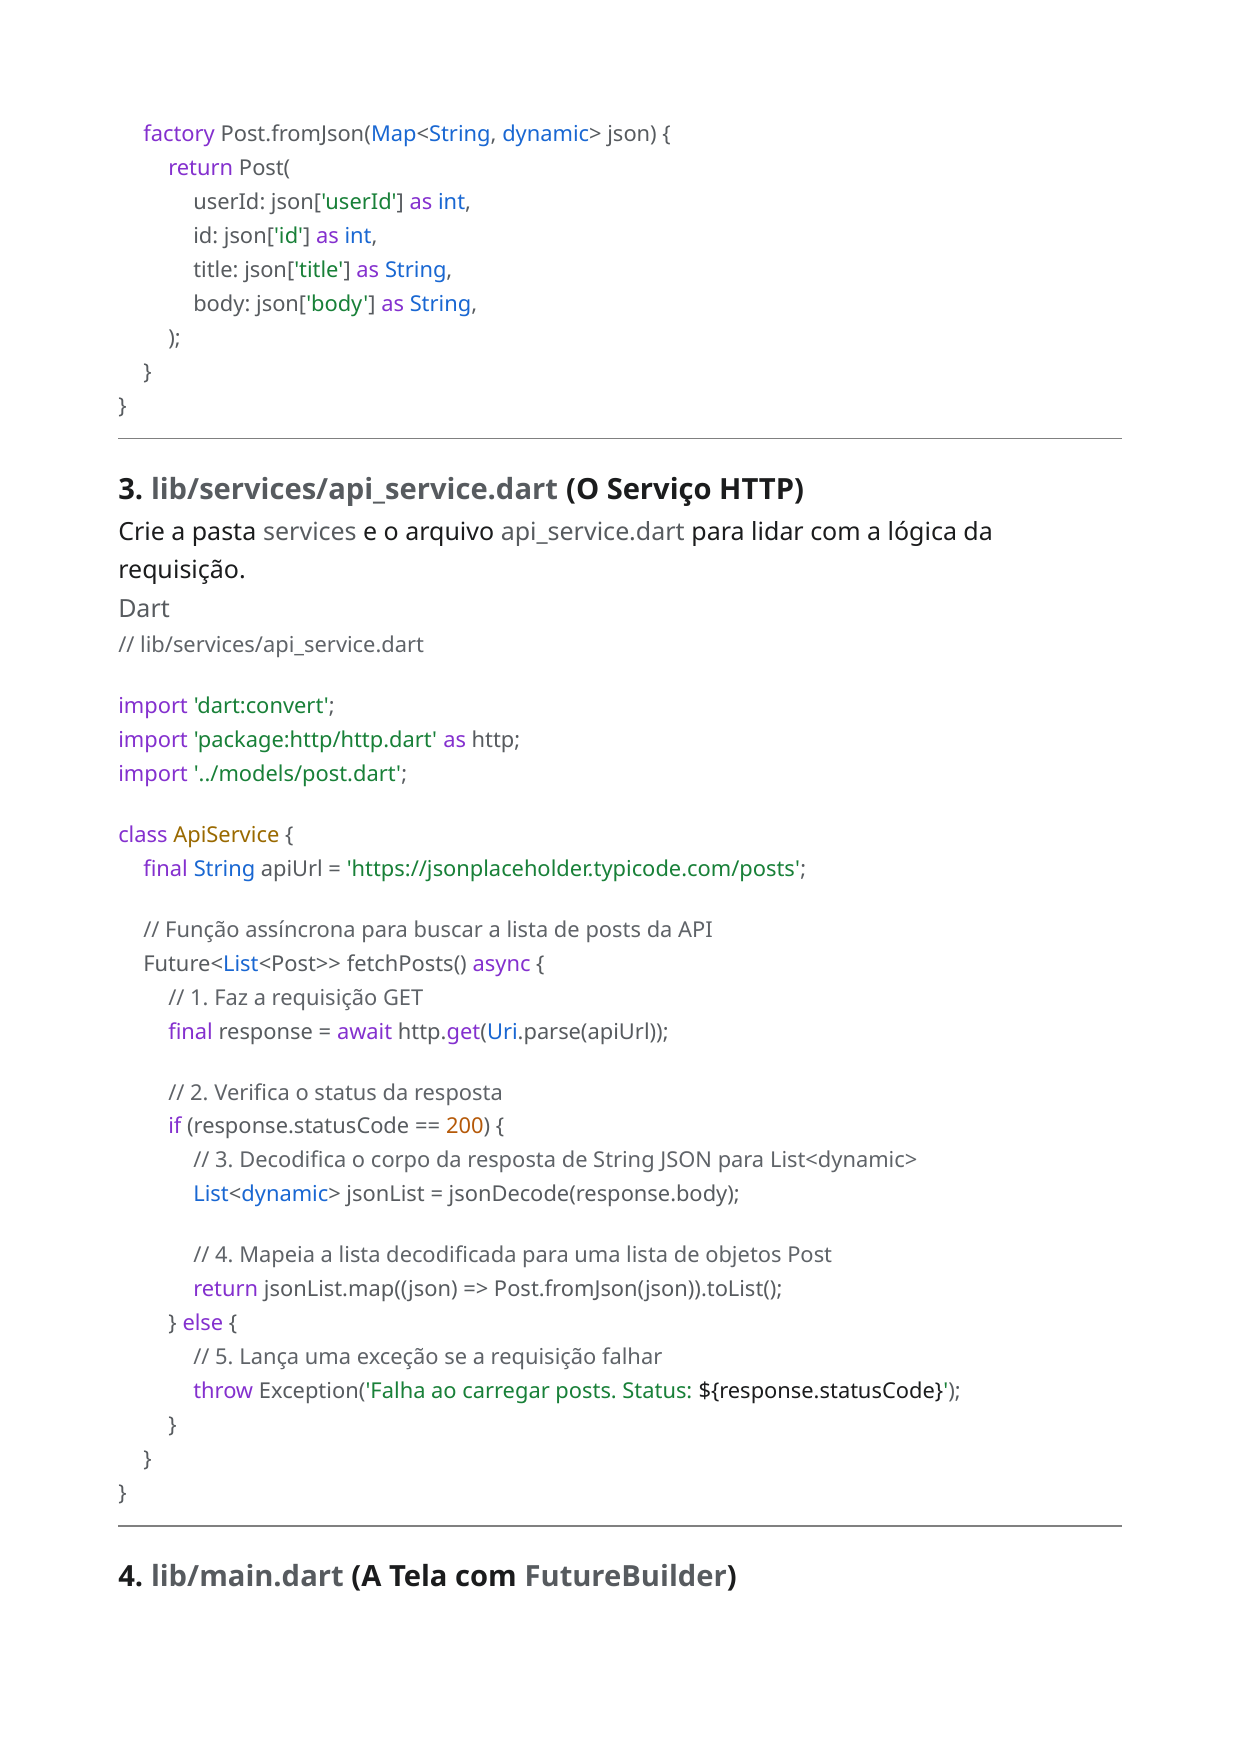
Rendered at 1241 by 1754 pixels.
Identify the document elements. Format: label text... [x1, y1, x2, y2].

text // lib/services/api_service.dart [118, 629, 1122, 659]
text id: json['id'] as int, [118, 220, 1122, 250]
text userId: json['userId'] as int, [118, 186, 1122, 216]
text Future<List<Post>> fetchPosts() async { [118, 948, 1122, 978]
text // 5. Lança uma exceção se a requisição falhar [118, 1341, 1122, 1371]
text // 1. Faz a requisição GET [118, 982, 1122, 1012]
text title: json['title'] as String, [118, 254, 1122, 284]
text Dart [118, 591, 1122, 625]
text } else { [118, 1307, 1122, 1337]
text return jsonList.map((json) => Post.fromJson(json)).toList(); [118, 1273, 1122, 1303]
text // 2. Verifica o status da resposta [118, 1077, 1122, 1106]
text if (response.statusCode == 200) { [118, 1111, 1122, 1140]
text return Post( [118, 152, 1122, 182]
text } [118, 1409, 1122, 1439]
subtitle 4. lib/main.dart (A Tela com FutureBuilder) [118, 1555, 1122, 1595]
text // 3. Decodifica o corpo da resposta de String JSON para List<dynamic> [118, 1144, 1122, 1174]
text body: json['body'] as String, [118, 288, 1122, 318]
subtitle 3. lib/services/api_service.dart (O Serviço HTTP) [118, 468, 1122, 508]
text } [118, 1477, 1122, 1507]
text import '../models/post.dart'; [118, 758, 1122, 788]
text final response = await http.get(Uri.parse(apiUrl)); [118, 1016, 1122, 1046]
text throw Exception('Falha ao carregar posts. Status: ${response.statusCode}'); [118, 1375, 1122, 1405]
text final String apiUrl = 'https://jsonplaceholder.typicode.com/posts'; [118, 853, 1122, 883]
text Crie a pasta services e o arquivo api_service.dart para lidar com a lógica da requisição. [118, 513, 1122, 586]
text import 'dart:convert'; [118, 690, 1122, 720]
text List<dynamic> jsonList = jsonDecode(response.body); [118, 1178, 1122, 1208]
text import 'package:http/http.dart' as http; [118, 724, 1122, 754]
text // 4. Mapeia a lista decodificada para uma lista de objetos Post [118, 1239, 1122, 1269]
text factory Post.fromJson(Map<String, dynamic> json) { [118, 118, 1122, 148]
text } [118, 390, 1122, 419]
text class ApiService { [118, 819, 1122, 849]
text } [118, 356, 1122, 386]
text ); [118, 322, 1122, 352]
text } [118, 1443, 1122, 1473]
text // Função assíncrona para buscar a lista de posts da API [118, 914, 1122, 944]
